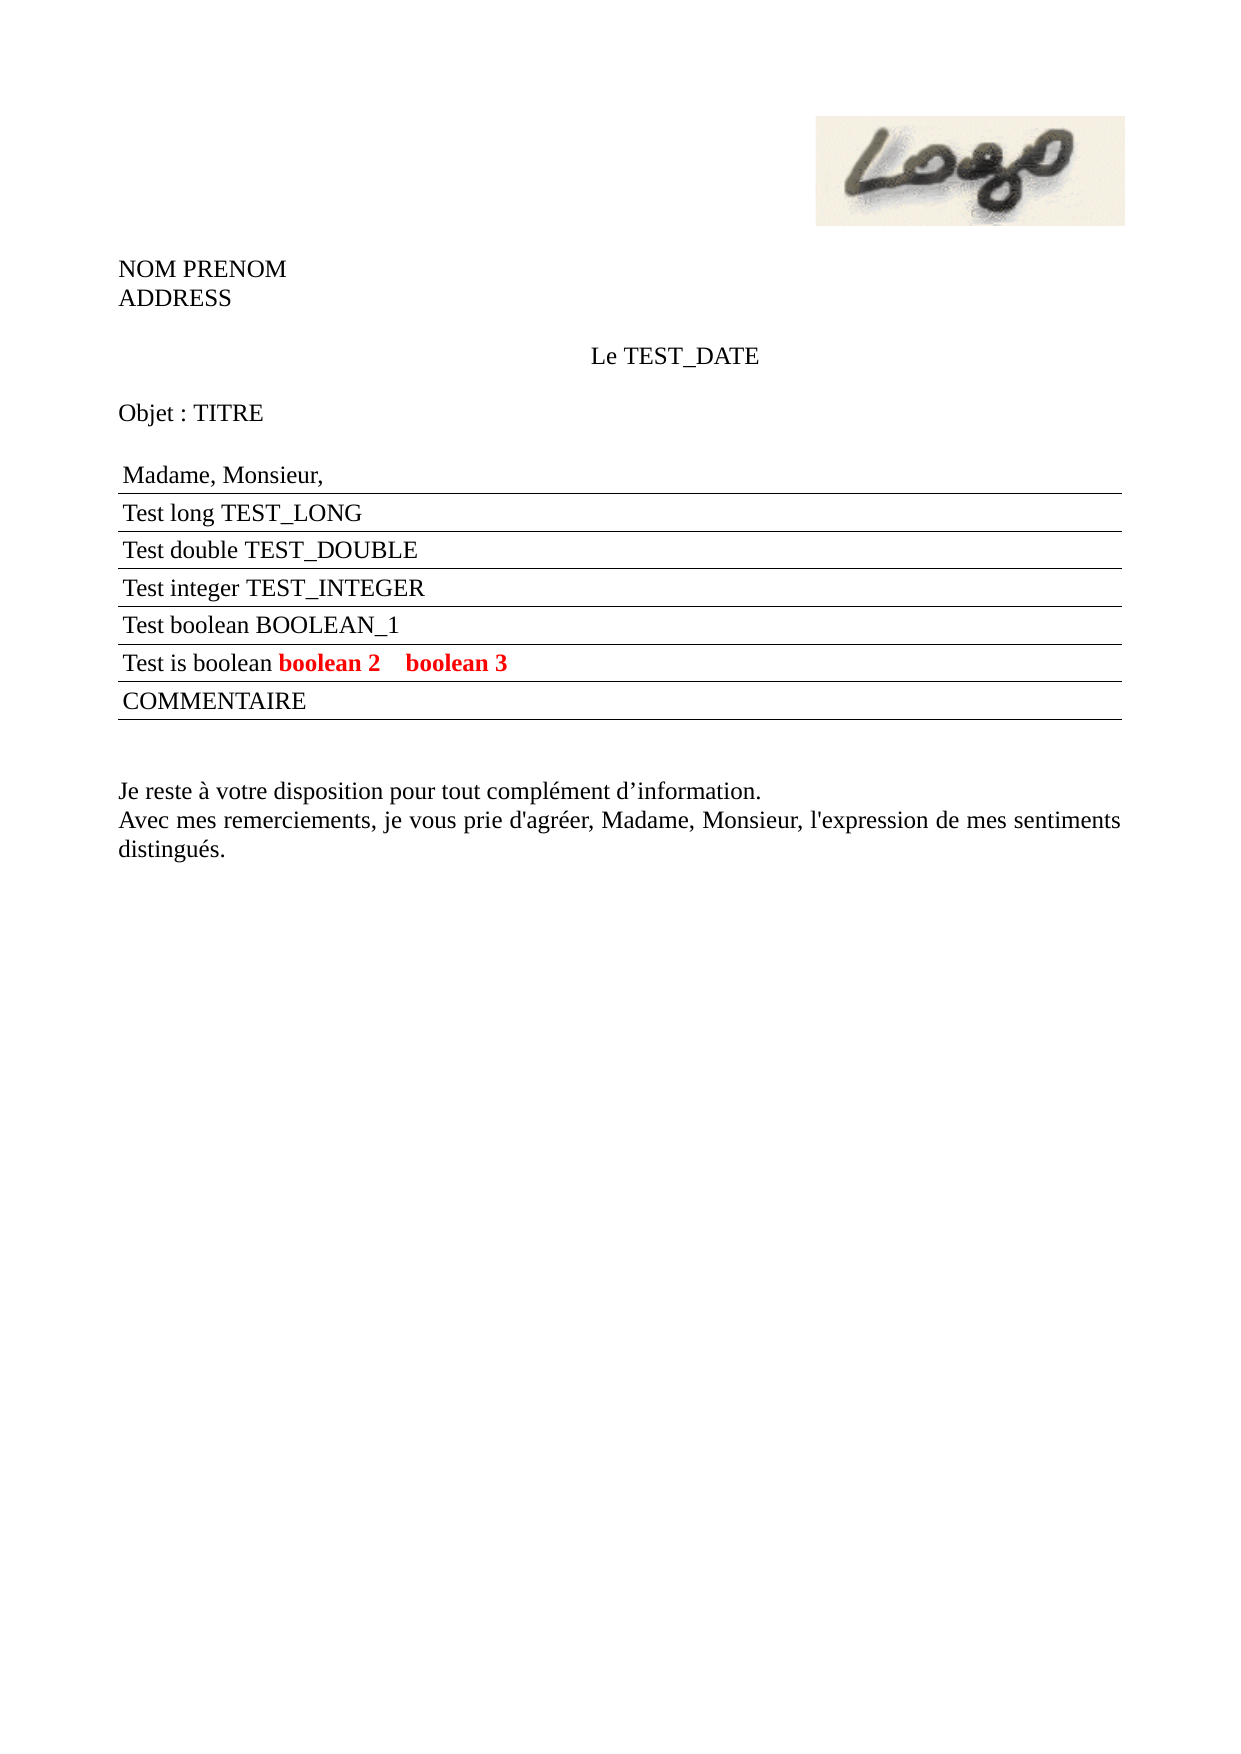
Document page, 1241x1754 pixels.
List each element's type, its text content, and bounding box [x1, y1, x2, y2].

text Madame, Monsieur, [118, 456, 1122, 493]
text Test boolean BOOLEAN_1 [118, 607, 1122, 644]
text Le TEST_DATE [591, 341, 1122, 369]
text COMMENTAIRE [118, 682, 1122, 719]
text NOM PRENOM [118, 254, 1122, 283]
text Test double TEST_DOUBLE [118, 532, 1122, 568]
text Objet : TITRE [118, 398, 1122, 427]
picture [815, 116, 1125, 226]
text Avec mes remerciements, je vous prie d'agréer, Madame, Monsieur, l'expression de mes sentiments distingués. [118, 805, 1122, 863]
text ADDRESS [118, 283, 1122, 312]
text Test long TEST_LONG [118, 494, 1122, 531]
text Test integer TEST_INTEGER [118, 569, 1122, 606]
text Je reste à votre disposition pour tout complément d’information. [118, 776, 1122, 805]
text Test is boolean <#if BOOLEAN_2 #>boolean 2<#endif#> <#if BOOLEAN_3 #>boolean 3<#endif#> [118, 645, 1122, 681]
